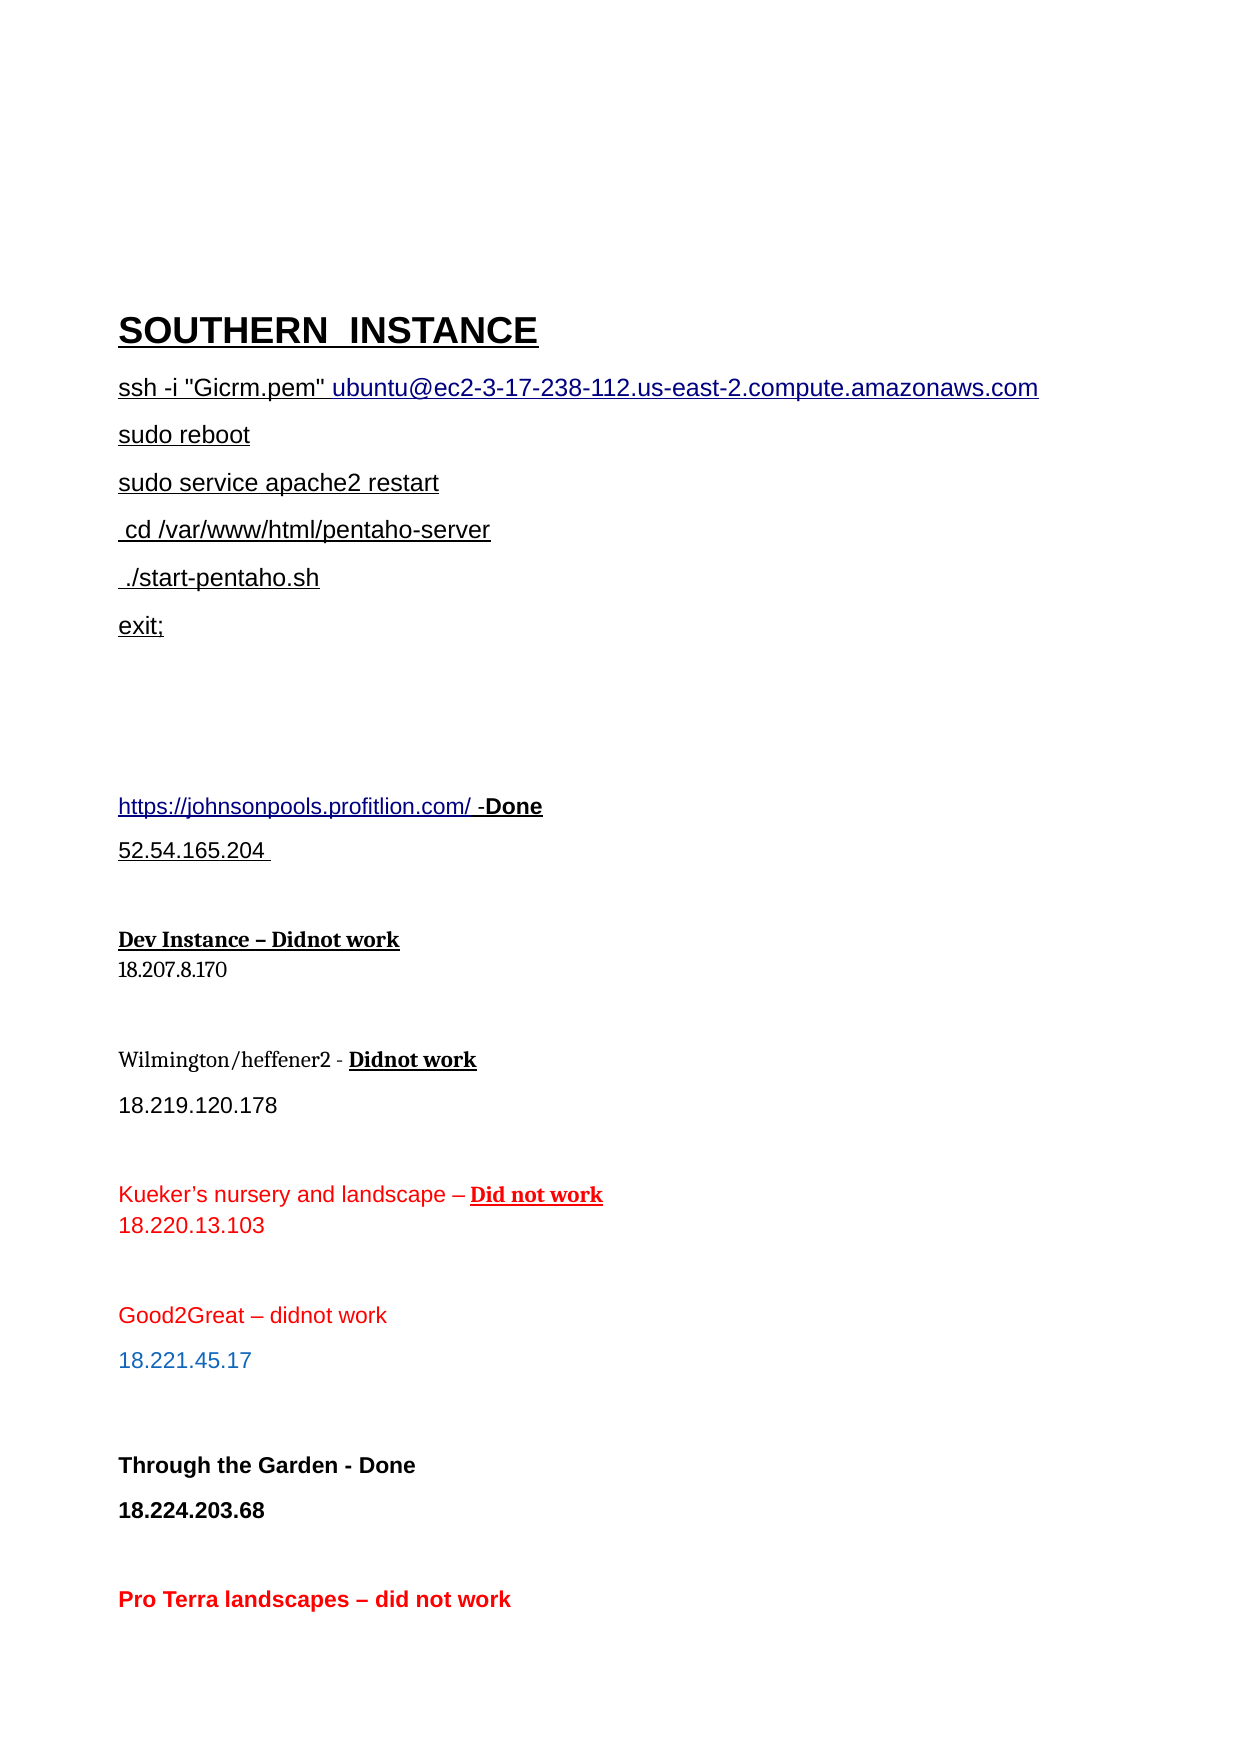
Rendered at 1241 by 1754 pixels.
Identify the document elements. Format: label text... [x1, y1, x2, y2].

text cd /var/www/html/pentaho-server [118, 516, 1122, 544]
text exit; [118, 611, 1122, 639]
text 18.219.120.178 [118, 1092, 1122, 1118]
text Pro Terra landscapes – did not work [118, 1586, 1122, 1613]
text sudo service apache2 restart [118, 468, 1122, 497]
text 18.221.45.17 [118, 1347, 1122, 1403]
text Good2Great – didnot work [118, 1302, 1122, 1328]
text Kueker’s nursery and landscape – Did not work 18.220.13.103 [118, 1181, 1122, 1239]
text SOUTHERN INSTANCE [118, 308, 1122, 352]
text 18.224.203.68 [118, 1497, 1122, 1523]
text Through the Garden - Done [118, 1422, 1122, 1478]
text ssh -i "Gicrm.pem" ubuntu@ec2-3-17-238-112.us-east-2.compute.amazonaws.com [118, 373, 1122, 401]
text Wilmington/heffener2 - Didnot work [118, 1047, 1122, 1073]
text Dev Instance – Didnot work 18.207.8.170 [118, 927, 1122, 984]
text 52.54.165.204 [118, 837, 1122, 864]
text https://johnsonpools.profitlion.com/ -Done [118, 793, 1122, 819]
text sudo reboot [118, 420, 1122, 449]
text ./start-pentaho.sh [118, 563, 1122, 592]
